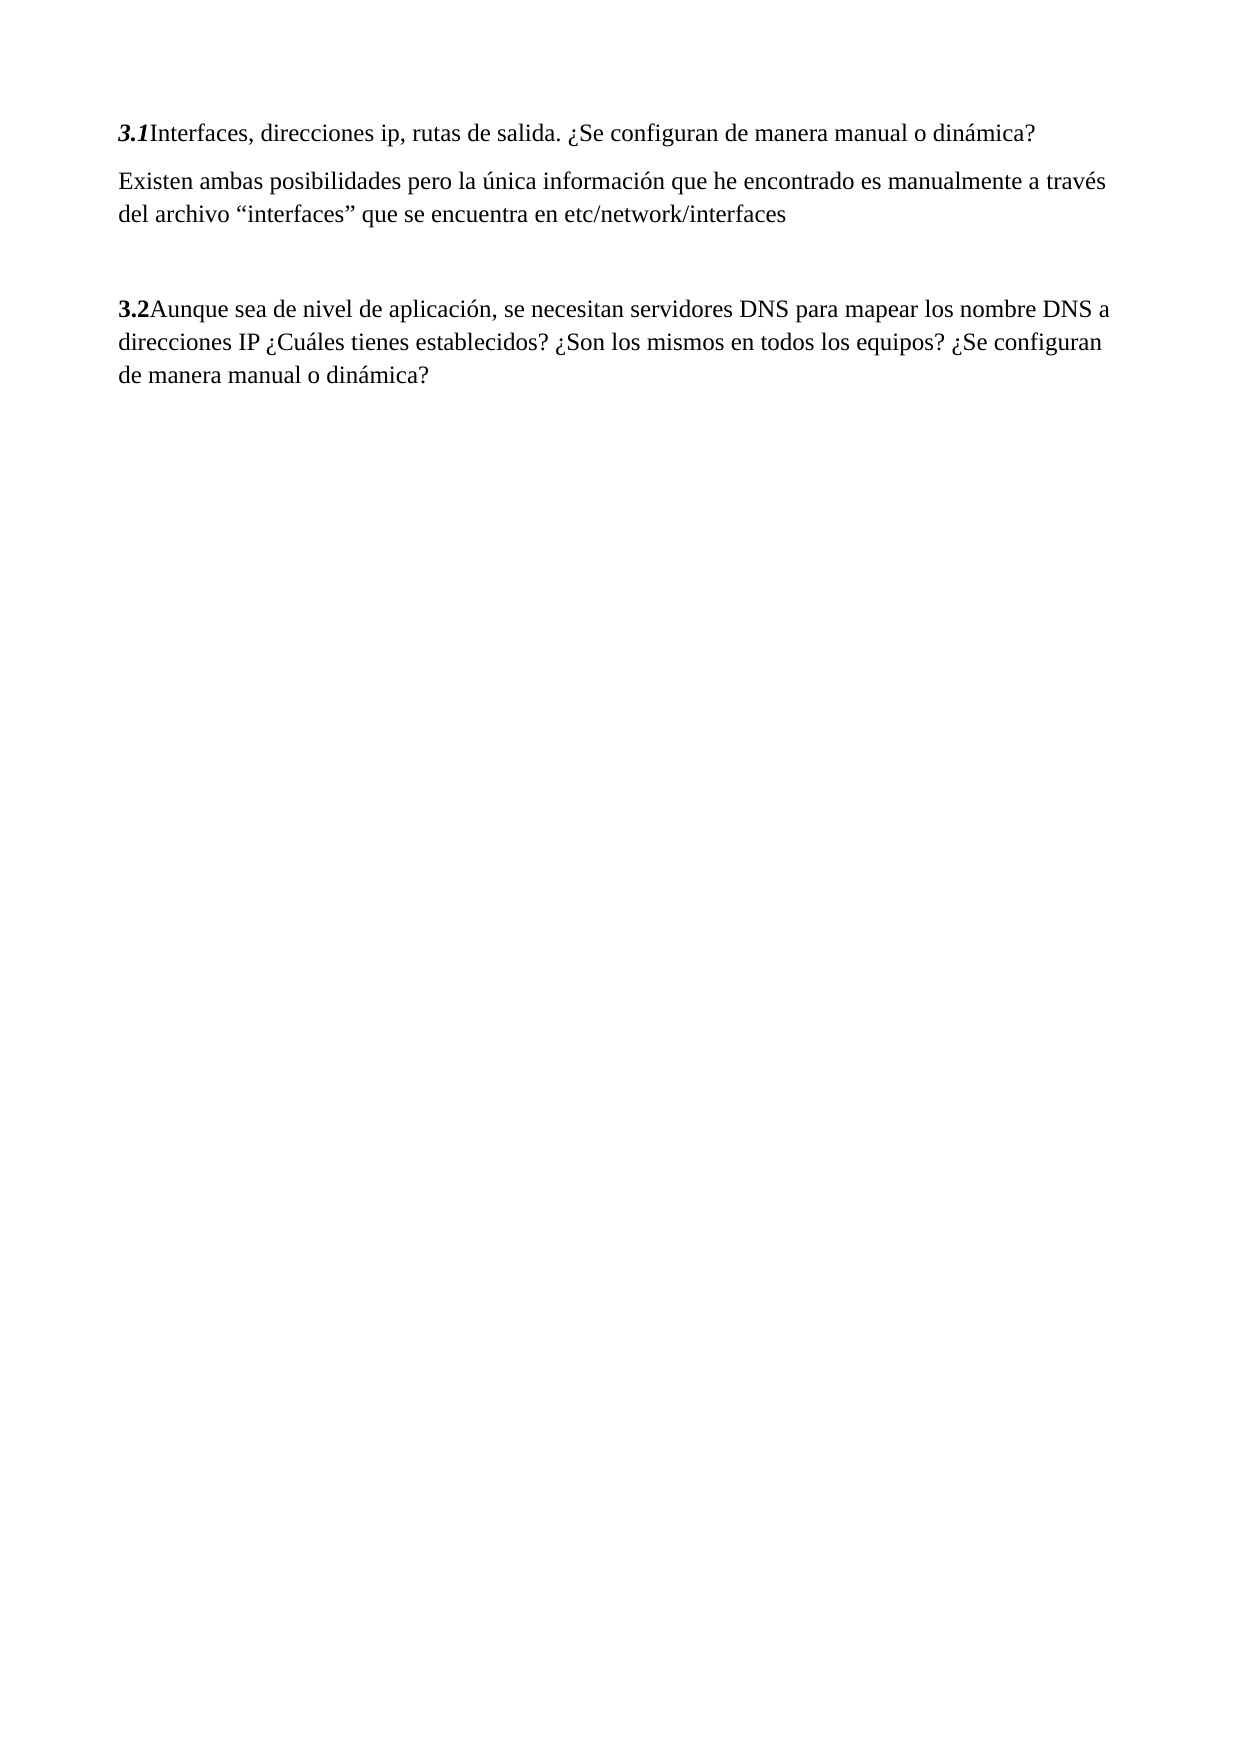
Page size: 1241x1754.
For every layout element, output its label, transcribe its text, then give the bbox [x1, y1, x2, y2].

text 3.2Aunque sea de nivel de aplicación, se necesitan servidores DNS para mapear los nombre DNS a direcciones IP ¿Cuáles tienes establecidos? ¿Son los mismos en todos los equipos? ¿Se configuran de manera manual o dinámica? [118, 294, 1122, 389]
text 3.1Interfaces, direcciones ip, rutas de salida. ¿Se configuran de manera manual o dinámica? [118, 118, 1122, 147]
text Existen ambas posibilidades pero la única información que he encontrado es manualmente a través del archivo “interfaces” que se encuentra en etc/network/interfaces [118, 166, 1122, 227]
